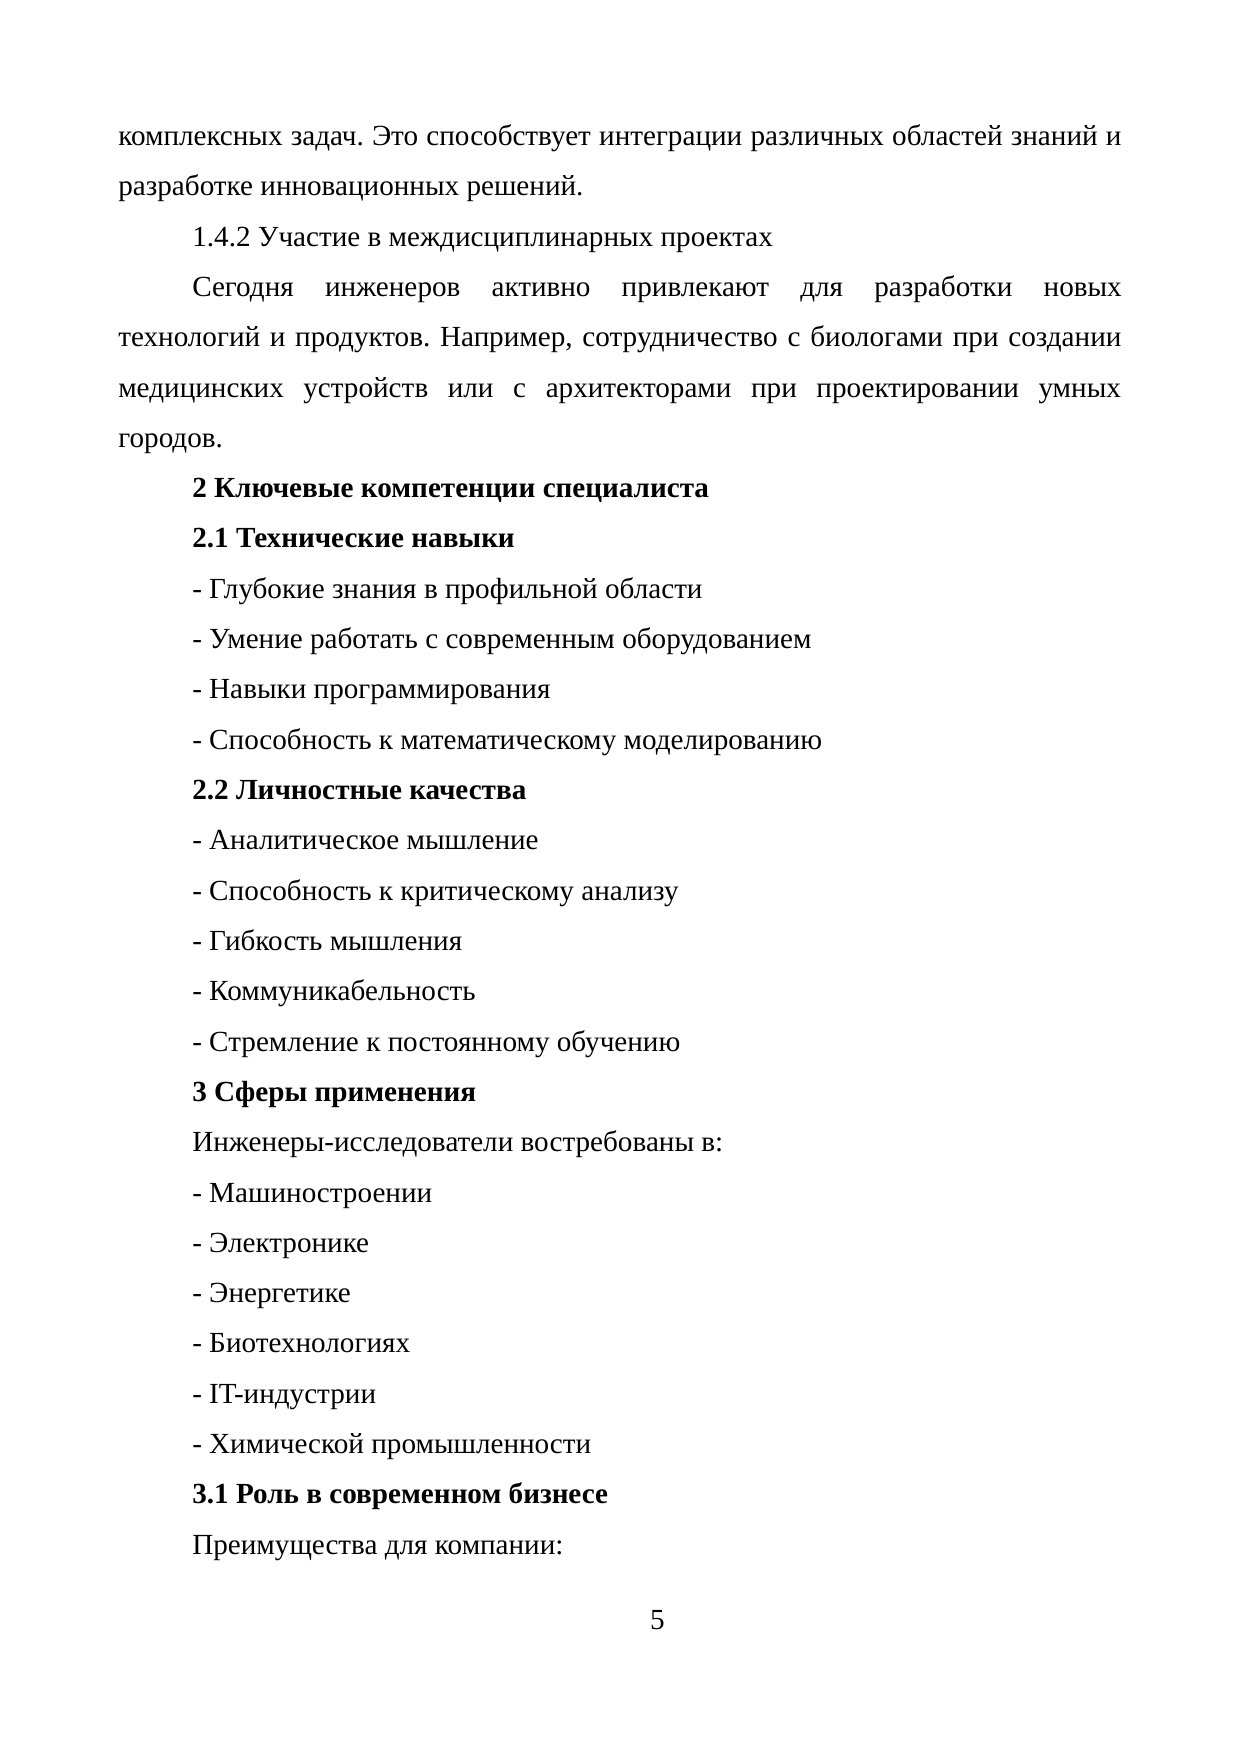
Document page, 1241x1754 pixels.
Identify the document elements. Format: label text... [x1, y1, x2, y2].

text - Аналитическое мышление [118, 822, 1122, 856]
text - Электронике [118, 1225, 1122, 1258]
subtitle Роль в современном бизнесе [118, 1477, 1122, 1510]
text - Стремление к постоянному обучению [118, 1024, 1122, 1057]
text - Коммуникабельность [118, 973, 1122, 1007]
text Инженеры-исследователи востребованы в: [118, 1124, 1122, 1158]
subtitle Сферы применения [118, 1074, 1122, 1108]
subtitle Технические навыки [118, 521, 1122, 554]
text - Умение работать с современным оборудованием [118, 621, 1122, 655]
subtitle Личностные качества [118, 772, 1122, 806]
text - Энергетике [118, 1275, 1122, 1309]
text Сегодня инженеров активно привлекают для разработки новых технологий и продуктов. Например, сотрудничество с биологами при создании медицинских устройств или с архитекторами при проектировании умных городов. [118, 269, 1122, 453]
text комплексных задач. Это способствует интеграции различных областей знаний и разработке инновационных решений. [118, 118, 1122, 202]
subtitle Ключевые компетенции специалиста [118, 470, 1122, 504]
subtitle Участие в междисциплинарных проектах [118, 219, 1122, 252]
text - Навыки программирования [118, 672, 1122, 705]
text - Биотехнологиях [118, 1326, 1122, 1359]
text - Химической промышленности [118, 1426, 1122, 1460]
text - Гибкость мышления [118, 923, 1122, 957]
text Преимущества для компании: [118, 1527, 1122, 1560]
text - Способность к критическому анализу [118, 873, 1122, 906]
text - Глубокие знания в профильной области [118, 571, 1122, 604]
text - Способность к математическому моделированию [118, 722, 1122, 755]
text - IT-индустрии [118, 1376, 1122, 1409]
text - Машиностроении [118, 1175, 1122, 1208]
